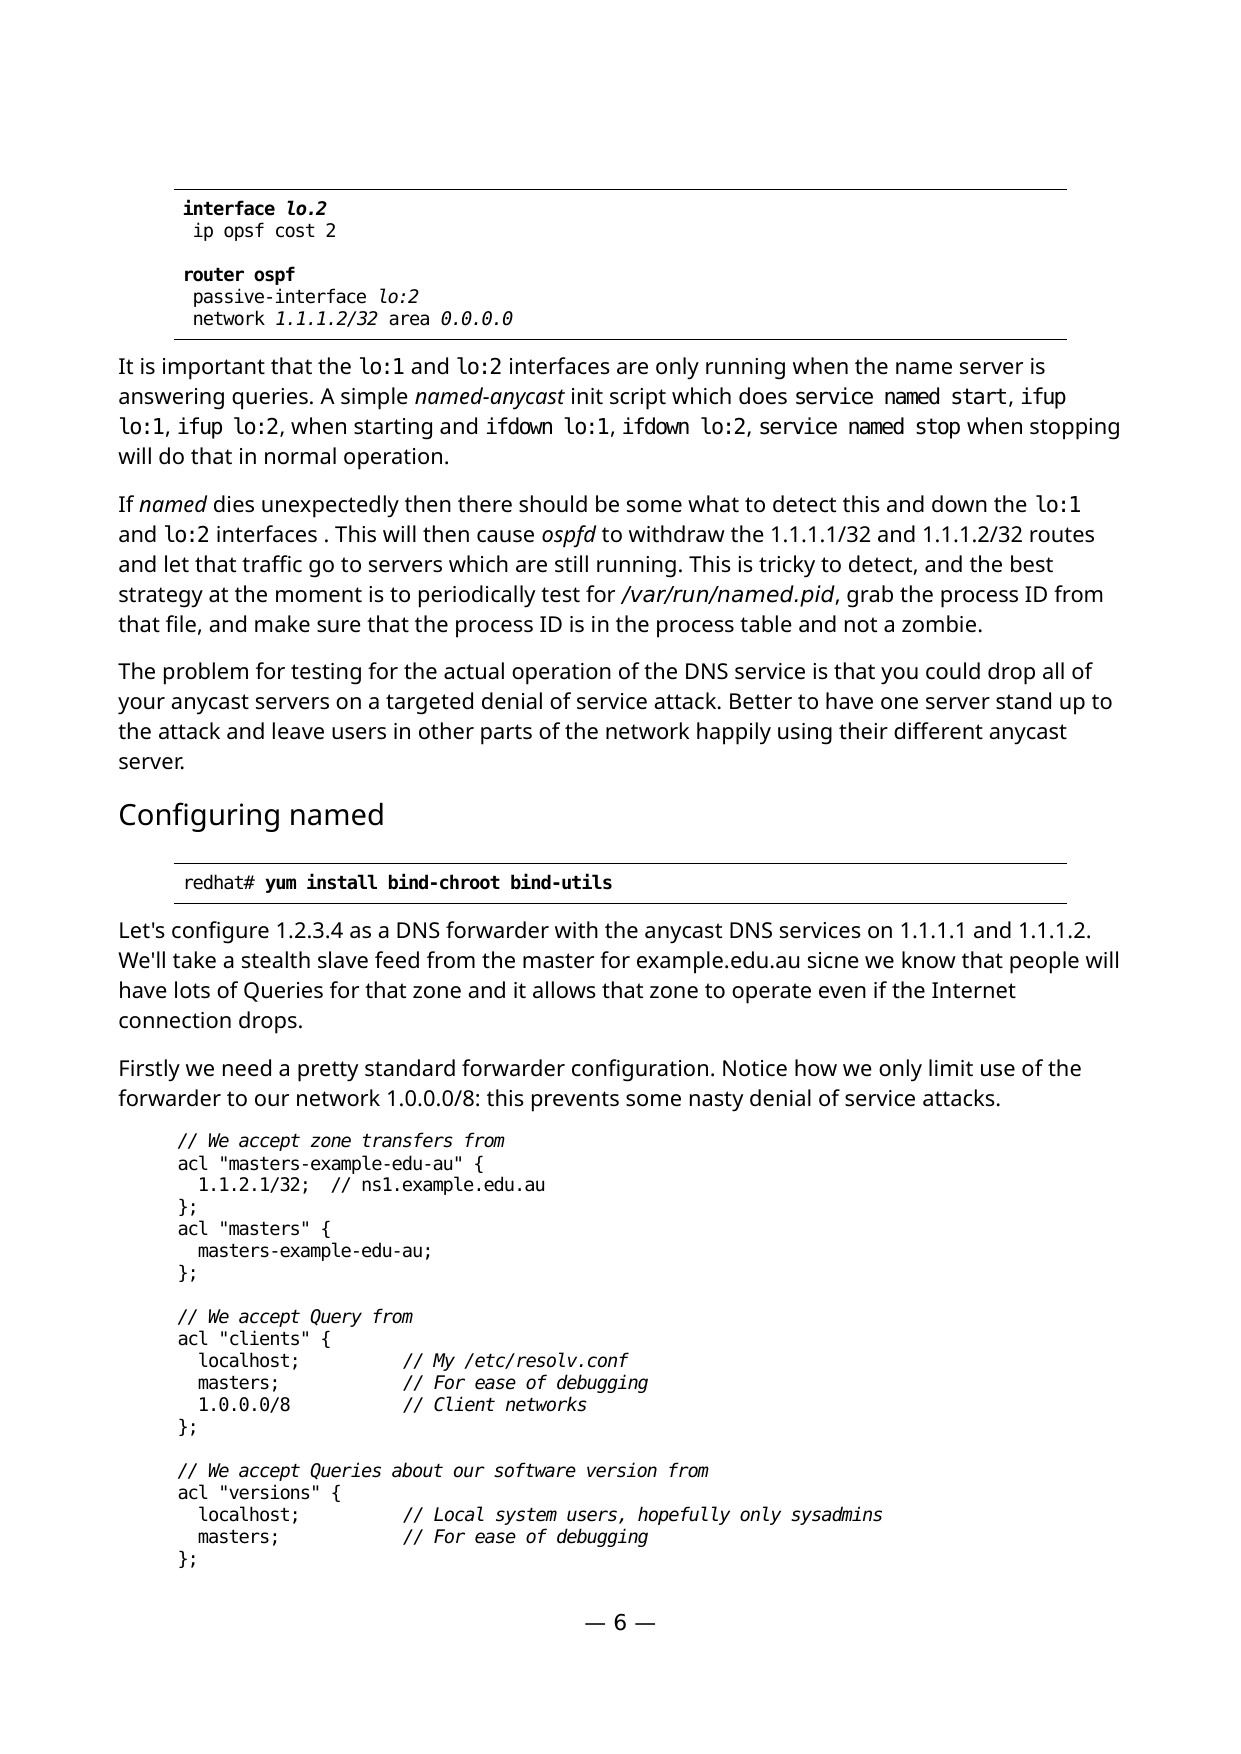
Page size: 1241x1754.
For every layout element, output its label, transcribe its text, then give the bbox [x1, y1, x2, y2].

text redhat# yum install bind-chroot bind-utils [182, 872, 1058, 894]
text // We accept Queries about our software version from [177, 1460, 1122, 1482]
text masters; // For ease of debugging [177, 1372, 1122, 1394]
text passive-interface lo:2 [182, 286, 1058, 308]
text localhost; // My /etc/resolv.conf [177, 1350, 1122, 1372]
text masters; // For ease of debugging [177, 1526, 1122, 1548]
text }; [177, 1262, 1122, 1284]
text // We accept zone transfers from [177, 1130, 1122, 1152]
text }; [177, 1548, 1122, 1570]
text Let's configure 1.2.3.4 as a DNS forwarder with the anycast DNS services on 1.1.1.1 and 1.1.1.2. We'll take a stealth slave feed from the master for example.edu.au sicne we know that people will have lots of Queries for that zone and it allows that zone to operate even if the Internet connection drops. [118, 851, 1122, 1035]
text It is important that the lo:1 and lo:2 interfaces are only running when the name server is answering queries. A simple named-anycast init script which does service named start, ifup lo:1, ifup lo:2, when starting and ifdown lo:1, ifdown lo:2, service named stop when stopping will do that in normal operation. [118, 177, 1122, 471]
subtitle Configuring named [118, 794, 1122, 834]
text network 1.1.1.2/32 area 0.0.0.0 [182, 308, 1058, 330]
text The problem for testing for the actual operation of the DNS service is that you could drop all of your anycast servers on a targeted denial of service attack. Better to have one server stand up to the attack and leave users in other parts of the network happily using their different anycast server. [118, 656, 1122, 776]
text // We accept Query from [177, 1306, 1122, 1328]
text 1.0.0.0/8 // Client networks [177, 1394, 1122, 1416]
text acl "masters" { [177, 1218, 1122, 1240]
text acl "masters-example-edu-au" { [177, 1152, 1122, 1174]
text masters-example-edu-au; [177, 1240, 1122, 1262]
text interface lo.2 [182, 198, 1058, 220]
text }; [177, 1196, 1122, 1218]
text }; [177, 1416, 1122, 1438]
text acl "versions" { [177, 1482, 1122, 1504]
text 1.1.2.1/32; // ns1.example.edu.au [177, 1174, 1122, 1196]
text Firstly we need a pretty standard forwarder configuration. Notice how we only limit use of the forwarder to our network 1.0.0.0/8: this prevents some nasty denial of service attacks. [118, 1053, 1122, 1113]
text localhost; // Local system users, hopefully only sysadmins [177, 1504, 1122, 1526]
text ip opsf cost 2 [182, 220, 1058, 242]
text acl "clients" { [177, 1328, 1122, 1350]
text If named dies unexpectedly then there should be some what to detect this and down the lo:1 and lo:2 interfaces . This will then cause ospfd to withdraw the 1.1.1.1/32 and 1.1.1.2/32 routes and let that traffic go to servers which are still running. This is tricky to detect, and the best strategy at the moment is to periodically test for /var/run/named.pid, grab the process ID from that file, and make sure that the process ID is in the process table and not a zombie. [118, 488, 1122, 638]
text router ospf [182, 264, 1058, 286]
